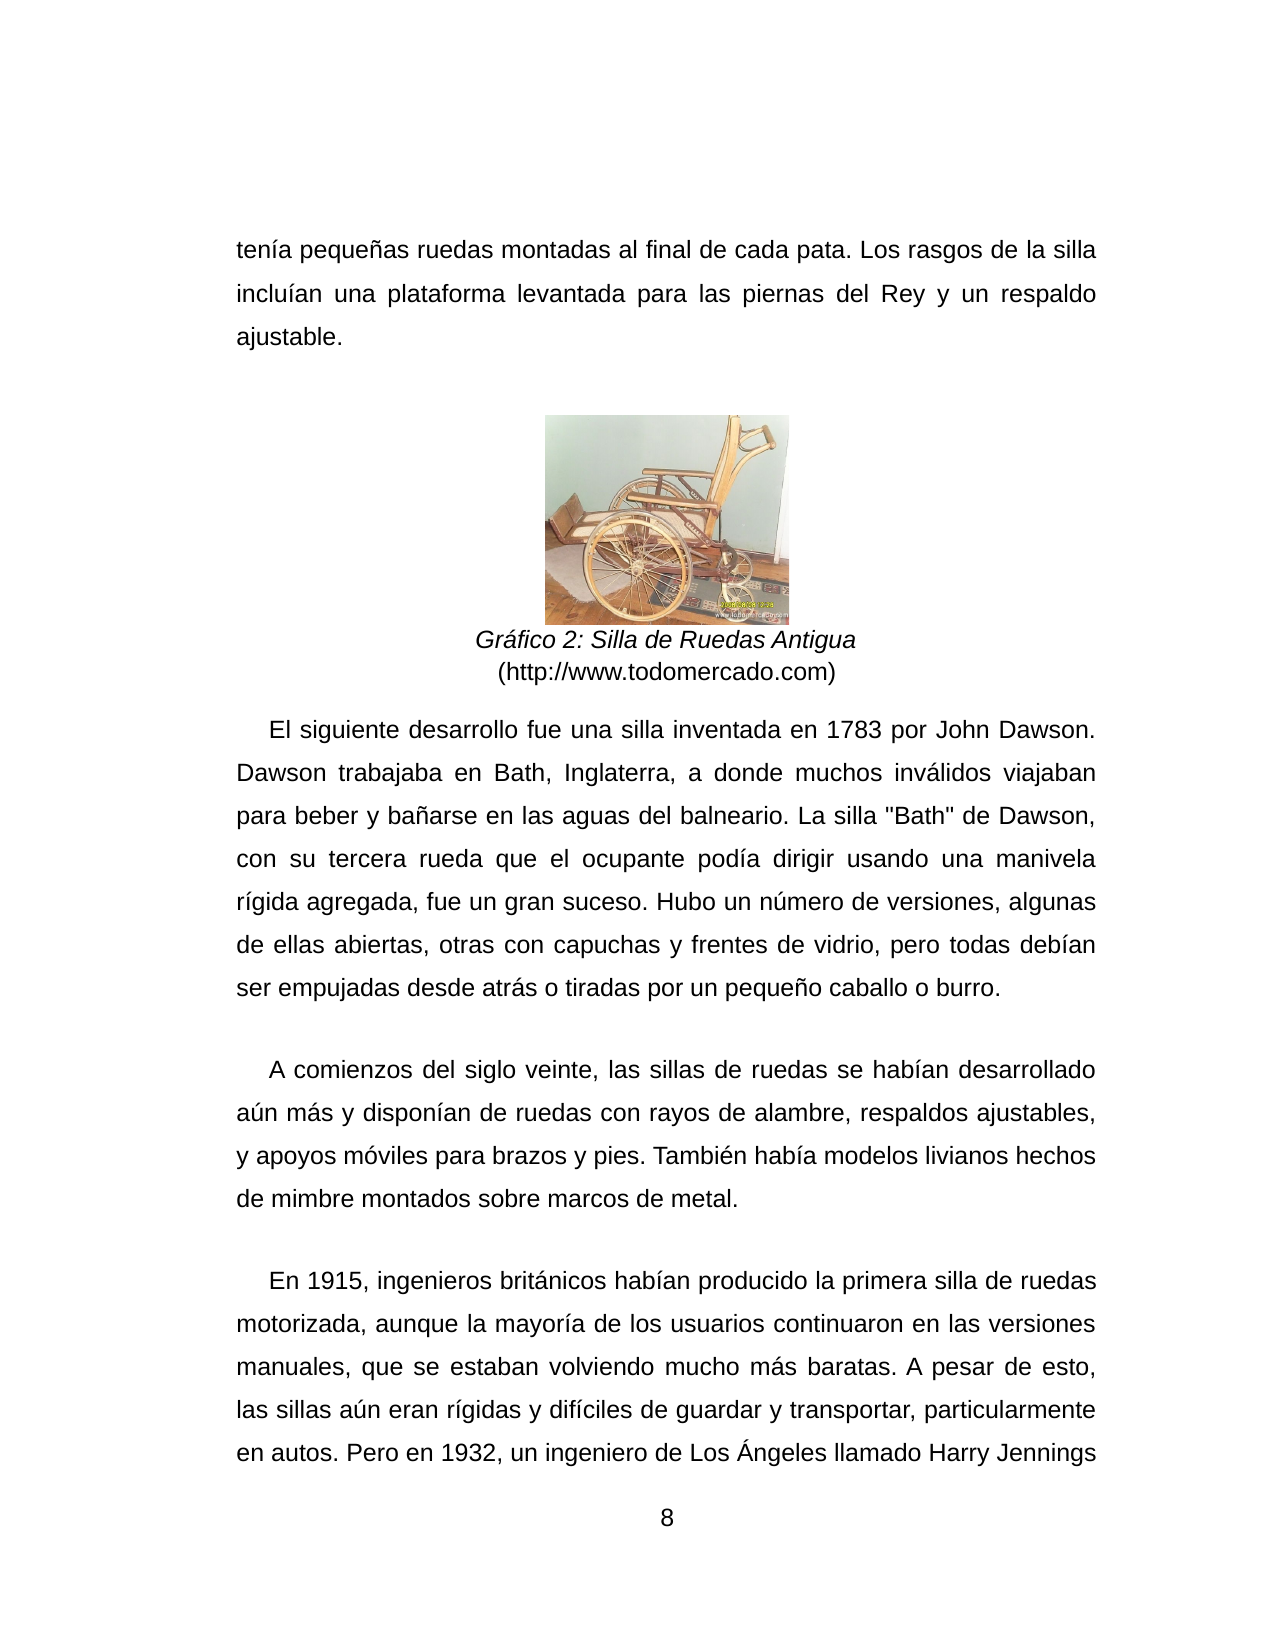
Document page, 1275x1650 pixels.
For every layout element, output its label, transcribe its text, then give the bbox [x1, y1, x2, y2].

text tenía pequeñas ruedas montadas al final de cada pata. Los rasgos de la silla incluían una plataforma levantada para las piernas del Rey y un respaldo ajustable. [236, 235, 1098, 350]
text A comienzos del siglo veinte, las sillas de ruedas se habían desarrollado aún más y disponían de ruedas con rayos de alambre, respaldos ajustables, y apoyos móviles para brazos y pies. También había modelos livianos hechos de mimbre montados sobre marcos de metal. [236, 1055, 1098, 1213]
text El siguiente desarrollo fue una silla inventada en 1783 por John Dawson. Dawson trabajaba en Bath, Inglaterra, a donde muchos inválidos viajaban para beber y bañarse en las aguas del balneario. La silla "Bath" de Dawson, con su tercera rueda que el ocupante podía dirigir usando una manivela rígida agregada, fue un gran suceso. Hubo un número de versiones, algunas de ellas abiertas, otras con capuchas y frentes de vidrio, pero todas debían ser empujadas desde atrás o tiradas por un pequeño caballo o burro. [236, 715, 1098, 1002]
text Gráfico 2: Silla de Ruedas Antigua [427, 416, 907, 654]
text (http://www.todomercado.com) [236, 403, 1098, 715]
picture [545, 415, 790, 625]
text En 1915, ingenieros británicos habían producido la primera silla de ruedas motorizada, aunque la mayoría de los usuarios continuaron en las versiones manuales, que se estaban volviendo mucho más baratas. A pesar de esto, las sillas aún eran rígidas y difíciles de guardar y transportar, particularmente en autos. Pero en 1932, un ingeniero de Los Ángeles llamado Harry Jennings [236, 1266, 1098, 1467]
